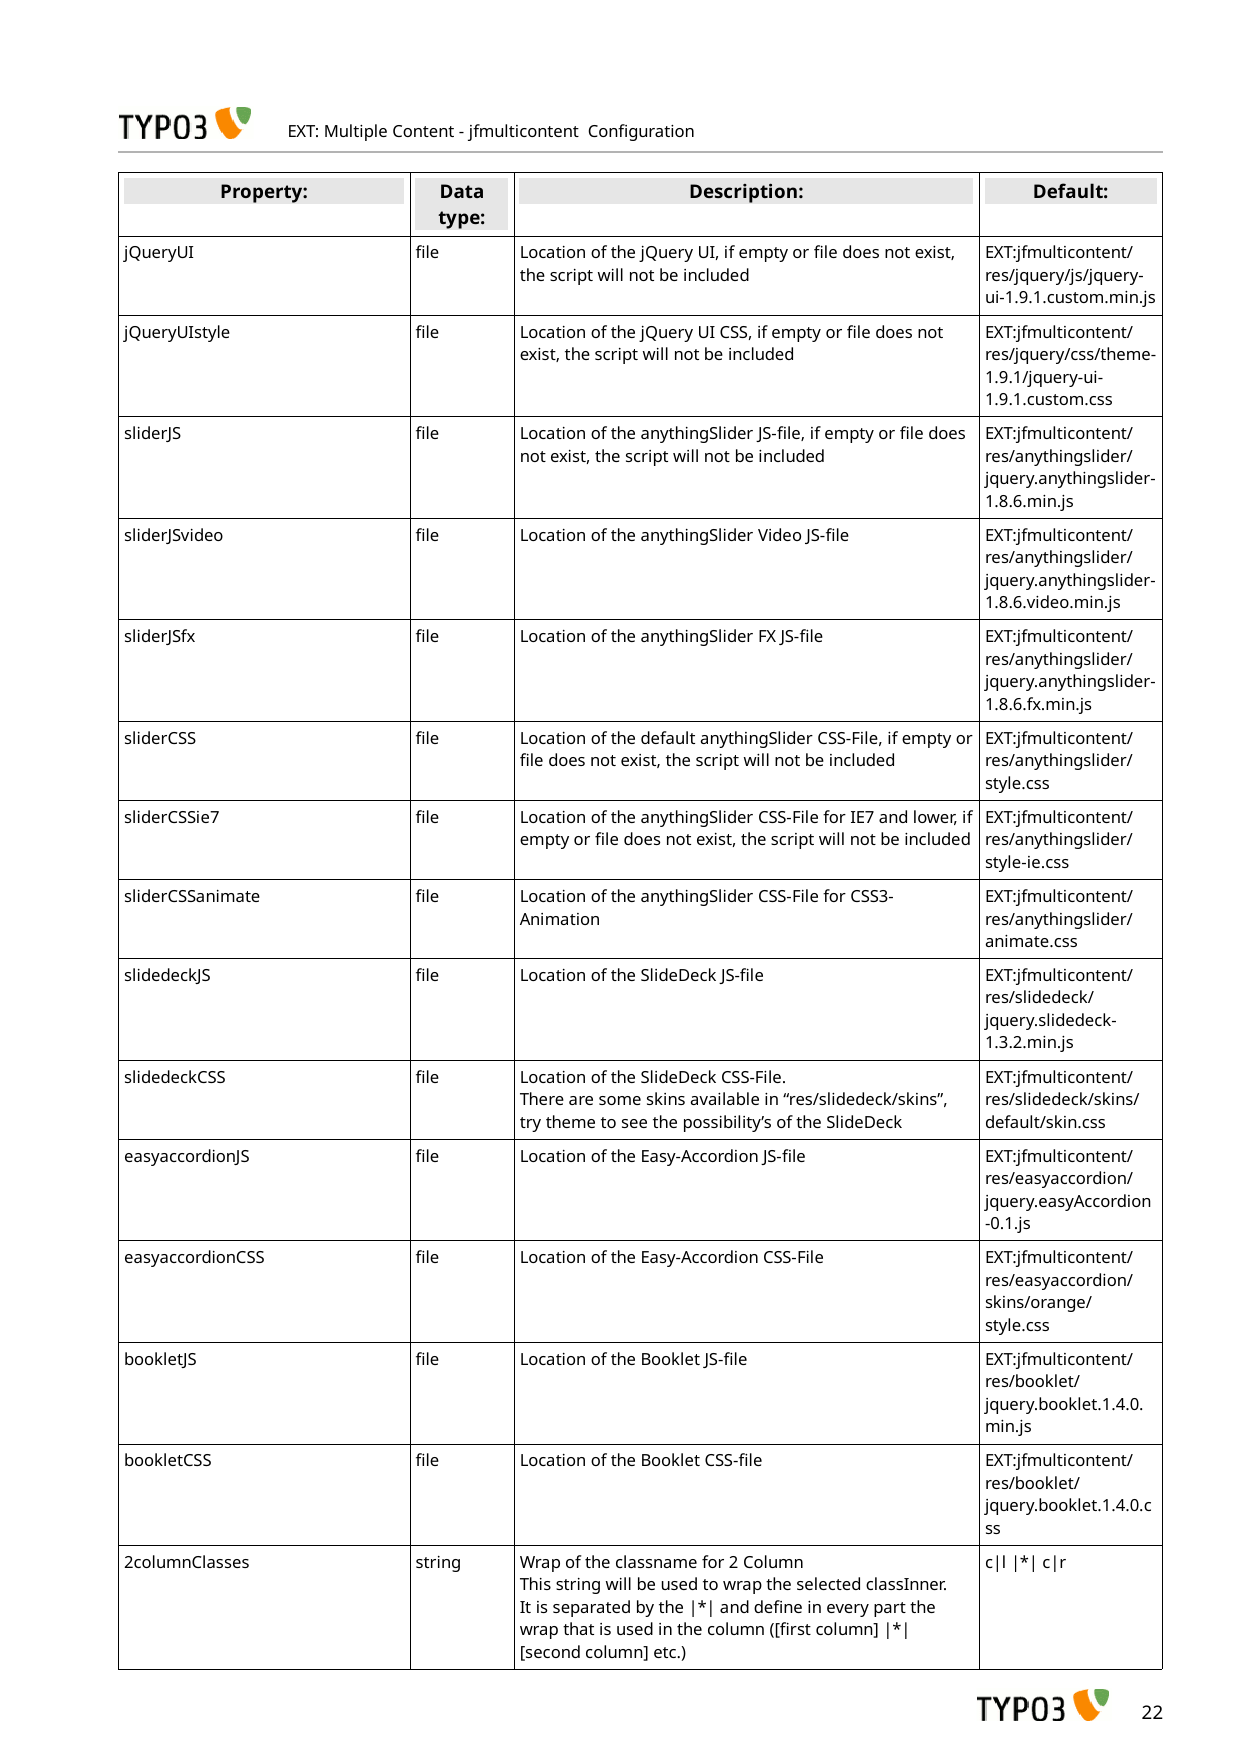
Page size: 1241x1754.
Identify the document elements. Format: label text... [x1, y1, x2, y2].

table_cell EXT:jfmulticontent/res/jquery/js/jquery-ui-1.9.1.custom.min.js [980, 237, 1162, 315]
table_cell bookletCSS [119, 1445, 410, 1545]
table_cell EXT:jfmulticontent/res/anythingslider/jquery.anythingslider-1.8.6.min.js [980, 417, 1162, 518]
table_cell file [411, 722, 514, 800]
table_cell Location of the anythingSlider CSS-File for CSS3-Animation [515, 880, 979, 958]
table_cell Location of the default anythingSlider CSS-File, if empty or file does not exist, the script will not be included [515, 722, 979, 800]
table_cell EXT:jfmulticontent/res/slidedeck/skins/default/skin.css [980, 1061, 1162, 1139]
table_cell file [411, 316, 514, 416]
table_cell c|l |*| c|r [980, 1546, 1162, 1669]
table_cell Location of the jQuery UI, if empty or file does not exist, the script will not be included [515, 237, 979, 315]
table_header Data type: [411, 173, 514, 236]
table_cell EXT:jfmulticontent/res/anythingslider/jquery.anythingslider-1.8.6.video.min.js [980, 519, 1162, 619]
table_cell EXT:jfmulticontent/res/easyaccordion/skins/orange/style.css [980, 1241, 1162, 1342]
table_cell file [411, 417, 514, 518]
table_cell Location of the anythingSlider JS-file, if empty or file does not exist, the script will not be included [515, 417, 979, 518]
table_cell Wrap of the classname for 2 Column This string will be used to wrap the selected classInner. It is separated by the |*| and define in every part the wrap that is used in the column ([first column] |*| [second column] etc.) [515, 1546, 979, 1669]
table_header Property: [119, 173, 410, 236]
table_cell file [411, 237, 514, 315]
table_cell file [411, 801, 514, 879]
table_cell sliderCSS [119, 722, 410, 800]
table_cell file [411, 880, 514, 958]
table_cell EXT:jfmulticontent/res/easyaccordion/jquery.easyAccordion-0.1.js [980, 1140, 1162, 1240]
table_cell sliderJSfx [119, 620, 410, 721]
table_cell EXT:jfmulticontent/res/slidedeck/jquery.slidedeck-1.3.2.min.js [980, 959, 1162, 1060]
table_cell file [411, 1241, 514, 1342]
picture [976, 1688, 1112, 1721]
table_cell Location of the Easy-Accordion JS-file [515, 1140, 979, 1240]
table_cell sliderCSSanimate [119, 880, 410, 958]
table_cell easyaccordionJS [119, 1140, 410, 1240]
table_cell file [411, 1343, 514, 1443]
table_cell EXT:jfmulticontent/res/anythingslider/jquery.anythingslider-1.8.6.fx.min.js [980, 620, 1162, 721]
table_cell Location of the Booklet JS-file [515, 1343, 979, 1443]
table_cell Location of the anythingSlider FX JS-file [515, 620, 979, 721]
table_cell file [411, 620, 514, 721]
table_cell EXT:jfmulticontent/res/anythingslider/animate.css [980, 880, 1162, 958]
table_cell easyaccordionCSS [119, 1241, 410, 1342]
table_cell Location of the anythingSlider CSS-File for IE7 and lower, if empty or file does not exist, the script will not be included [515, 801, 979, 879]
table_cell jQueryUIstyle [119, 316, 410, 416]
table_cell Location of the Booklet CSS-file [515, 1445, 979, 1545]
table_cell file [411, 1061, 514, 1139]
table_cell file [411, 519, 514, 619]
table_cell Location of the jQuery UI CSS, if empty or file does not exist, the script will not be included [515, 316, 979, 416]
table_cell Location of the anythingSlider Video JS-file [515, 519, 979, 619]
table_cell Location of the Easy-Accordion CSS-File [515, 1241, 979, 1342]
table_cell 2columnClasses [119, 1546, 410, 1669]
table_cell file [411, 959, 514, 1060]
table_cell file [411, 1140, 514, 1240]
table_cell file [411, 1445, 514, 1545]
table_cell EXT:jfmulticontent/res/booklet/jquery.booklet.1.4.0.min.js [980, 1343, 1162, 1443]
table_cell EXT:jfmulticontent/res/jquery/css/theme-1.9.1/jquery-ui-1.9.1.custom.css [980, 316, 1162, 416]
table_cell sliderCSSie7 [119, 801, 410, 879]
picture [118, 106, 254, 139]
table_cell slidedeckJS [119, 959, 410, 1060]
table_header Default: [980, 173, 1162, 236]
table_cell sliderJSvideo [119, 519, 410, 619]
table_cell slidedeckCSS [119, 1061, 410, 1139]
table_cell Location of the SlideDeck CSS-File. There are some skins available in “res/slidedeck/skins”, try theme to see the possibility’s of the SlideDeck [515, 1061, 979, 1139]
table_cell sliderJS [119, 417, 410, 518]
table_cell Location of the SlideDeck JS-file [515, 959, 979, 1060]
table_cell EXT:jfmulticontent/res/booklet/jquery.booklet.1.4.0.css [980, 1445, 1162, 1545]
table_cell jQueryUI [119, 237, 410, 315]
table_header Description: [515, 173, 979, 236]
table_cell EXT:jfmulticontent/res/anythingslider/style.css [980, 722, 1162, 800]
table_cell bookletJS [119, 1343, 410, 1443]
table_cell string [411, 1546, 514, 1669]
table_cell EXT:jfmulticontent/res/anythingslider/style-ie.css [980, 801, 1162, 879]
